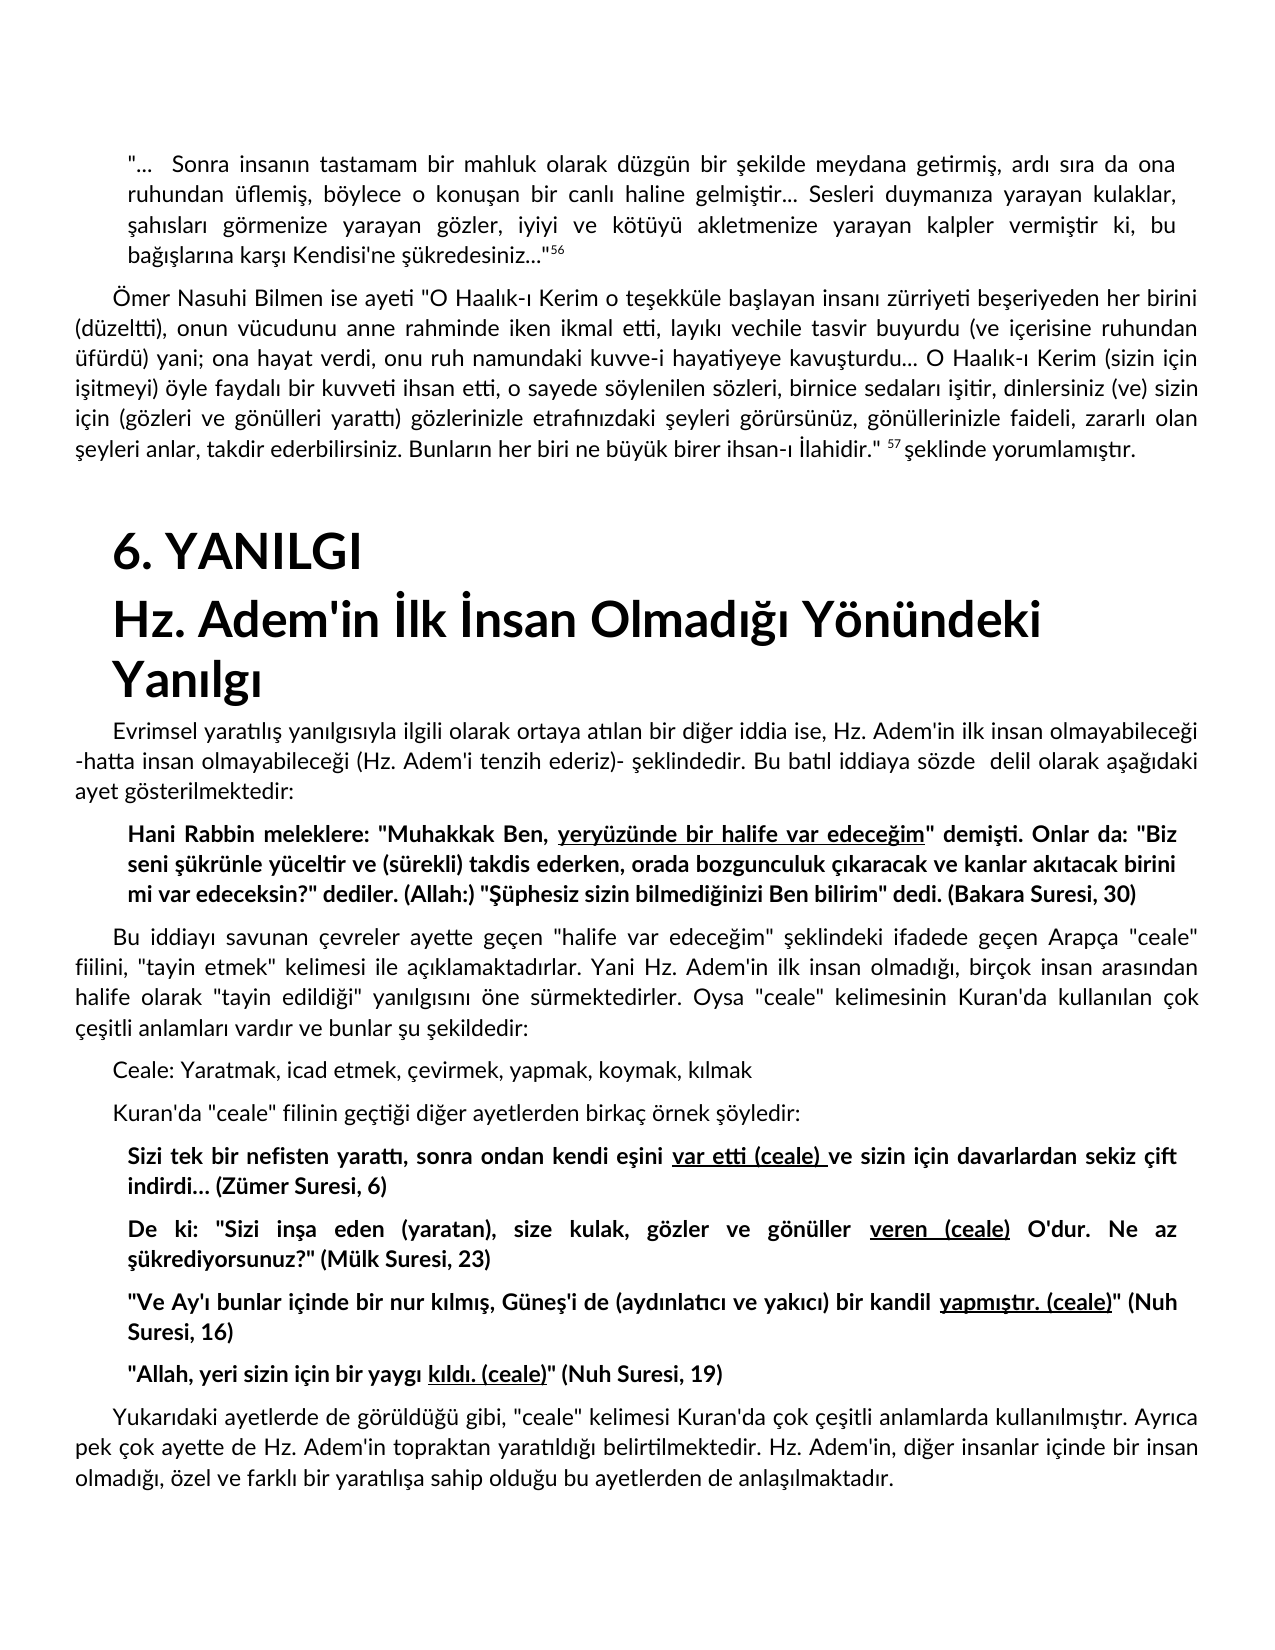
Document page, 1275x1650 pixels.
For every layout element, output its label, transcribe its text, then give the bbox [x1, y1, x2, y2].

text Ceale: Yaratmak, icad etmek, çevirmek, yapmak, koymak, kılmak [75, 1056, 1200, 1083]
text Bu iddiayı savunan çevreler ayette geçen "halife var edeceğim" şeklindeki ifadede geçen Arapça "ceale" fiilini, "tayin etmek" kelimesi ile açıklamaktadırlar. Yani Hz. Adem'in ilk insan olmadığı, birçok insan arasından halife olarak "tayin edildiği" yanılgısını öne sürmektedirler. Oysa "ceale" kelimesinin Kuran'da kullanılan çok çeşitli anlamları vardır ve bunlar şu şekildedir: [75, 923, 1200, 1041]
text "Allah, yeri sizin için bir yaygı kıldı. (ceale)" (Nuh Suresi, 19) [127, 1360, 1177, 1388]
text "... Sonra insanın tastamam bir mahluk olarak düzgün bir şekilde meydana getirmiş, ardı sıra da ona ruhundan üflemiş, böylece o konuşan bir canlı haline gelmiştir... Sesleri duymanıza yarayan kulaklar, şahısları görmenize yarayan gözler, iyiyi ve kötüyü akletmenize yarayan kalpler vermiştir ki, bu bağışlarına karşı Kendisi'ne şükredesiniz..."56 [127, 150, 1177, 268]
text De ki: "Sizi inşa eden (yaratan), size kulak, gözler ve gönüller veren (ceale) O'dur. Ne az şükrediyorsunuz?" (Mülk Suresi, 23) [127, 1214, 1177, 1272]
subtitle Hz. Adem'in İlk İnsan Olmadığı Yönündeki Yanılgı [112, 588, 1200, 708]
subtitle 6. YANILGI [112, 520, 1200, 580]
text Ömer Nasuhi Bilmen ise ayeti "O Haalık-ı Kerim o teşekküle başlayan insanı zürriyeti beşeriyeden her birini (düzeltti), onun vücudunu anne rahminde iken ikmal etti, layıkı vechile tasvir buyurdu (ve içerisine ruhundan üfürdü) yani; ona hayat verdi, onu ruh namundaki kuvve-i hayatiyeye kavuşturdu... O Haalık-ı Kerim (sizin için işitmeyi) öyle faydalı bir kuvveti ihsan etti, o sayede söylenilen sözleri, birnice sedaları işitir, dinlersiniz (ve) sizin için (gözleri ve gönülleri yarattı) gözlerinizle etrafınızdaki şeyleri görürsünüz, gönüllerinizle faideli, zararlı olan şeyleri anlar, takdir ederbilirsiniz. Bunların her biri ne büyük birer ihsan-ı İlahidir." 57 şeklinde yorumlamıştır. [75, 283, 1200, 462]
text Evrimsel yaratılış yanılgısıyla ilgili olarak ortaya atılan bir diğer iddia ise, Hz. Adem'in ilk insan olmayabileceği -hatta insan olmayabileceği (Hz. Adem'i tenzih ederiz)- şeklindedir. Bu batıl iddiaya sözde delil olarak aşağıdaki ayet gösterilmektedir: [75, 716, 1200, 804]
text Yukarıdaki ayetlerde de görüldüğü gibi, "ceale" kelimesi Kuran'da çok çeşitli anlamlarda kullanılmıştır. Ayrıca pek çok ayette de Hz. Adem'in topraktan yaratıldığı belirtilmektedir. Hz. Adem'in, diğer insanlar içinde bir insan olmadığı, özel ve farklı bir yaratılışa sahip olduğu bu ayetlerden de anlaşılmaktadır. [75, 1403, 1200, 1491]
text "Ve Ay'ı bunlar içinde bir nur kılmış, Güneş'i de (aydınlatıcı ve yakıcı) bir kandil yapmıştır. (ceale)" (Nuh Suresi, 16) [127, 1287, 1177, 1345]
text Sizi tek bir nefisten yarattı, sonra ondan kendi eşini var etti (ceale) ve sizin için davarlardan sekiz çift indirdi… (Zümer Suresi, 6) [127, 1141, 1177, 1199]
text Hani Rabbin meleklere: "Muhakkak Ben, yeryüzünde bir halife var edeceğim" demişti. Onlar da: "Biz seni şükrünle yüceltir ve (sürekli) takdis ederken, orada bozgunculuk çıkaracak ve kanlar akıtacak birini mi var edeceksin?" dediler. (Allah:) "Şüphesiz sizin bilmediğinizi Ben bilirim" dedi. (Bakara Suresi, 30) [127, 819, 1177, 907]
text Kuran'da "ceale" filinin geçtiği diğer ayetlerden birkaç örnek şöyledir: [75, 1099, 1200, 1126]
